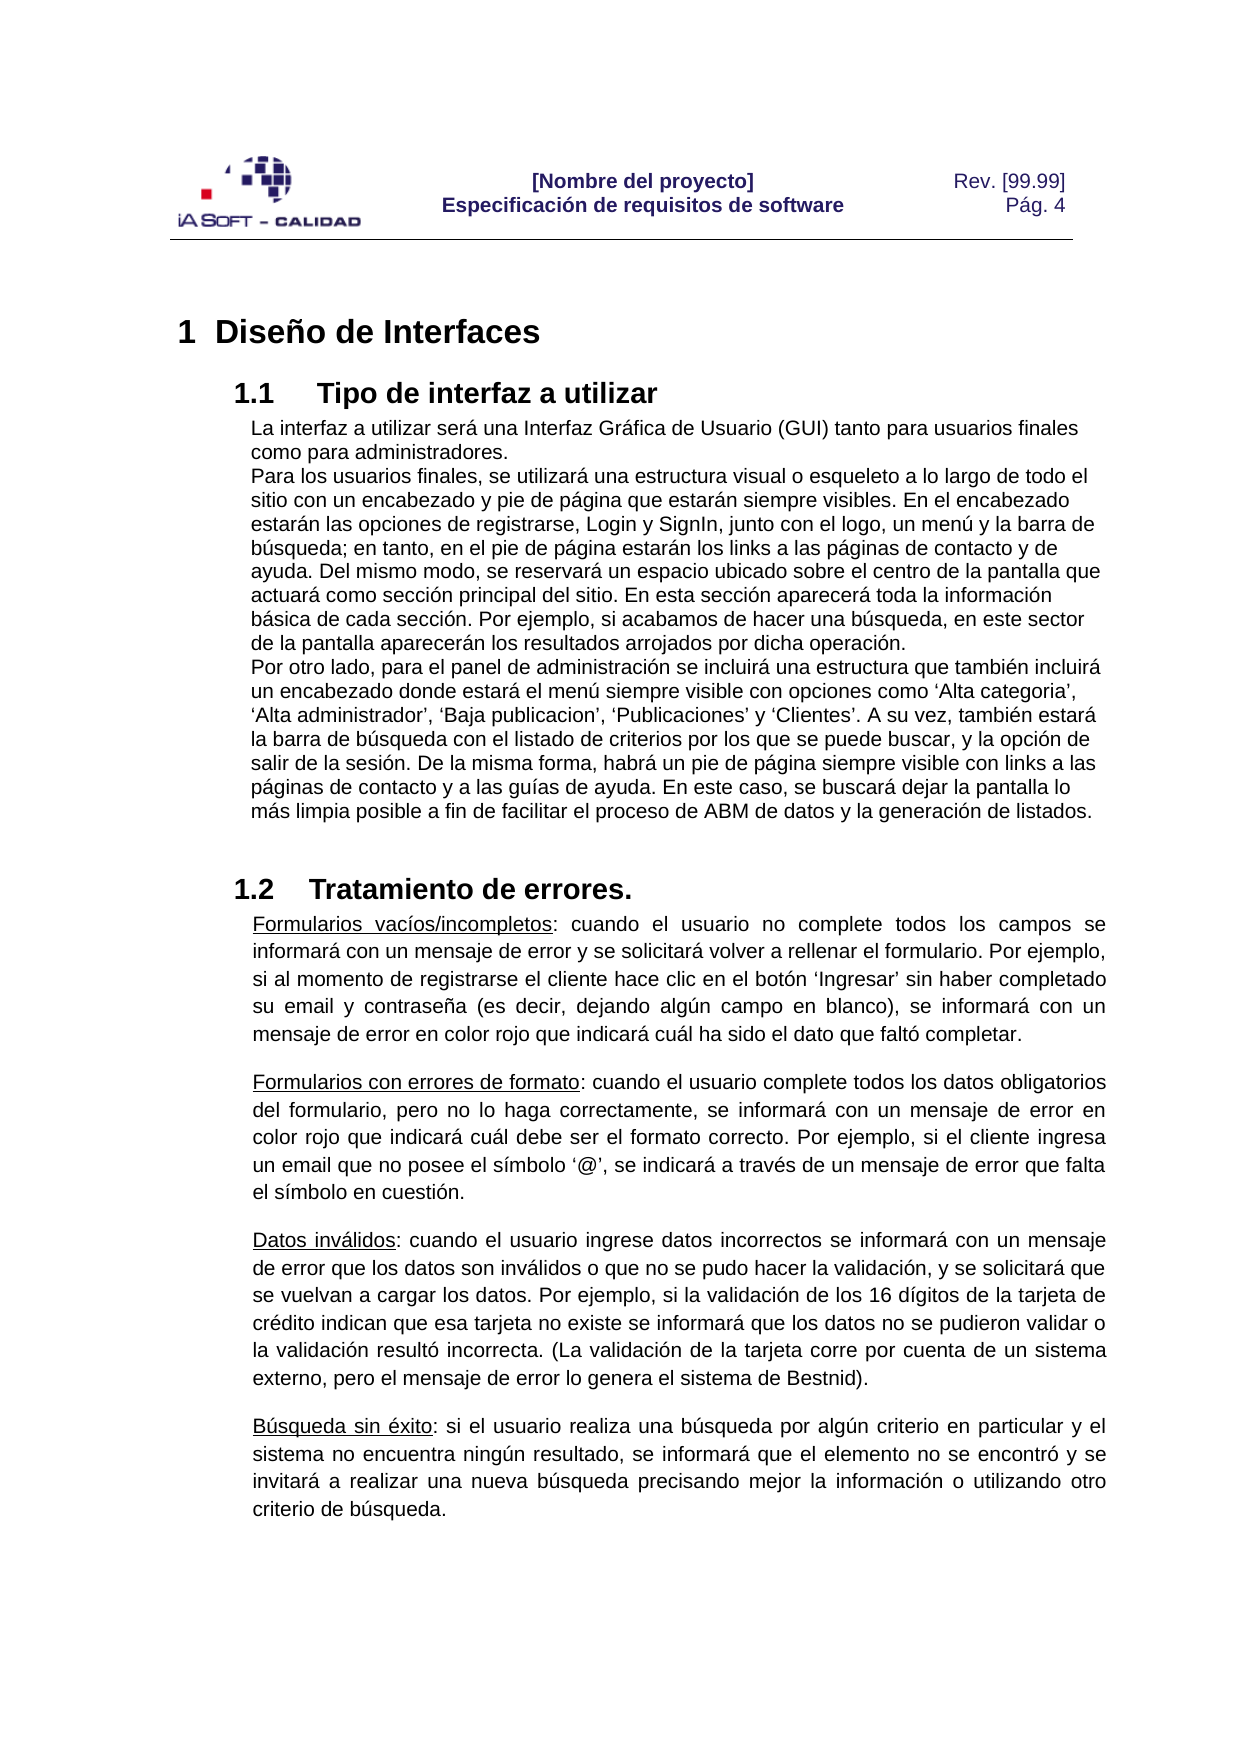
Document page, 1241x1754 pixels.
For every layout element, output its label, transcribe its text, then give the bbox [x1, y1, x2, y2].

text Por otro lado, para el panel de administración se incluirá una estructura que también incluirá un encabezado donde estará el menú siempre visible con opciones como ‘Alta categoria’, ‘Alta administrador’, ‘Baja publicacion’, ‘Publicaciones’ y ‘Clientes’. A su vez, también estará la barra de búsqueda con el listado de criterios por los que se puede buscar, y la opción de salir de la sesión. De la misma forma, habrá un pie de página siempre visible con links a las páginas de contacto y a las guías de ayuda. En este caso, se buscará dejar la pantalla lo más limpia posible a fin de facilitar el proceso de ABM de datos y la generación de listados. [251, 655, 1107, 823]
text Formularios vacíos/incompletos: cuando el usuario no complete todos los campos se informará con un mensaje de error y se solicitará volver a rellenar el formulario. Por ejemplo, si al momento de registrarse el cliente hace clic en el botón ‘Ingresar’ sin haber completado su email y contraseña (es decir, dejando algún campo en blanco), se informará con un mensaje de error en color rojo que indicará cuál ha sido el dato que faltó completar. [252, 912, 1107, 1046]
subtitle Tratamiento de errores. [233, 872, 1107, 905]
text Para los usuarios finales, se utilizará una estructura visual o esqueleto a lo largo de todo el sitio con un encabezado y pie de página que estarán siempre visibles. En el encabezado estarán las opciones de registrarse, Login y SignIn, junto con el logo, un menú y la barra de búsqueda; en tanto, en el pie de página estarán los links a las páginas de contacto y de ayuda. Del mismo modo, se reservará un espacio ubicado sobre el centro de la pantalla que actuará como sección principal del sitio. En esta sección aparecerá toda la información básica de cada sección. Por ejemplo, si acabamos de hacer una búsqueda, en este sector de la pantalla aparecerán los resultados arrojados por dicha operación. [251, 463, 1107, 655]
text La interfaz a utilizar será una Interfaz Gráfica de Usuario (GUI) tanto para usuarios finales como para administradores. [251, 416, 1107, 463]
text Formularios con errores de formato: cuando el usuario complete todos los datos obligatorios del formulario, pero no lo haga correctamente, se informará con un mensaje de error en color rojo que indicará cuál debe ser el formato correcto. Por ejemplo, si el cliente ingresa un email que no posee el símbolo ‘@’, se indicará a través de un mensaje de error que falta el símbolo en cuestión. [252, 1070, 1107, 1204]
picture [178, 156, 364, 230]
text Datos inválidos: cuando el usuario ingrese datos incorrectos se informará con un mensaje de error que los datos son inválidos o que no se pudo hacer la validación, y se solicitará que se vuelvan a cargar los datos. Por ejemplo, si la validación de los 16 dígitos de la tarjeta de crédito indican que esa tarjeta no existe se informará que los datos no se pudieron validar o la validación resultó incorrecta. (La validación de la tarjeta corre por cuenta de un sistema externo, pero el mensaje de error lo genera el sistema de Bestnid). [252, 1228, 1107, 1390]
subtitle Diseño de Interfaces [177, 312, 1107, 351]
text Búsqueda sin éxito: si el usuario realiza una búsqueda por algún criterio en particular y el sistema no encuentra ningún resultado, se informará que el elemento no se encontró y se invitará a realizar una nueva búsqueda precisando mejor la información o utilizando otro criterio de búsqueda. [252, 1414, 1107, 1521]
subtitle Tipo de interfaz a utilizar [233, 376, 1107, 409]
